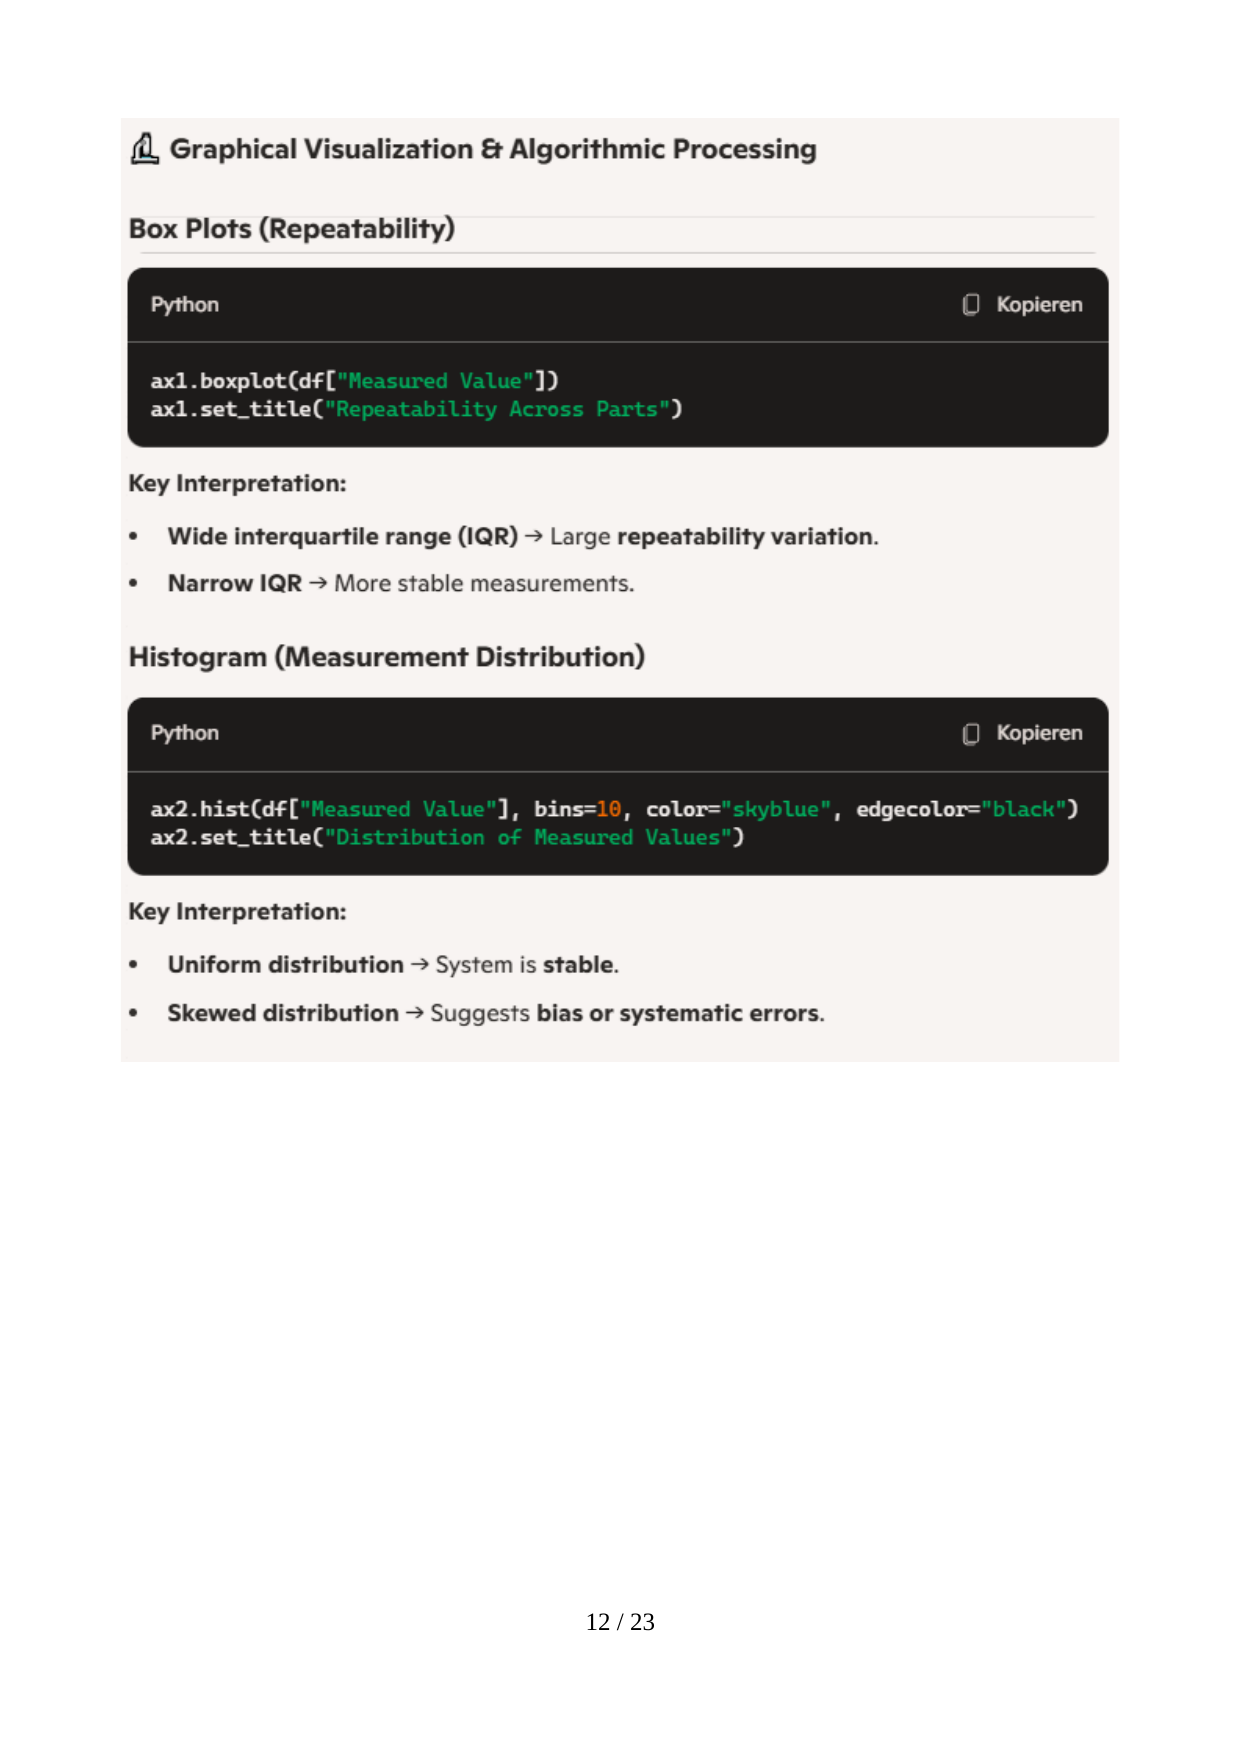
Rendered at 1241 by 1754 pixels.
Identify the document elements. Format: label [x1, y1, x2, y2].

picture [120, 118, 1120, 1062]
